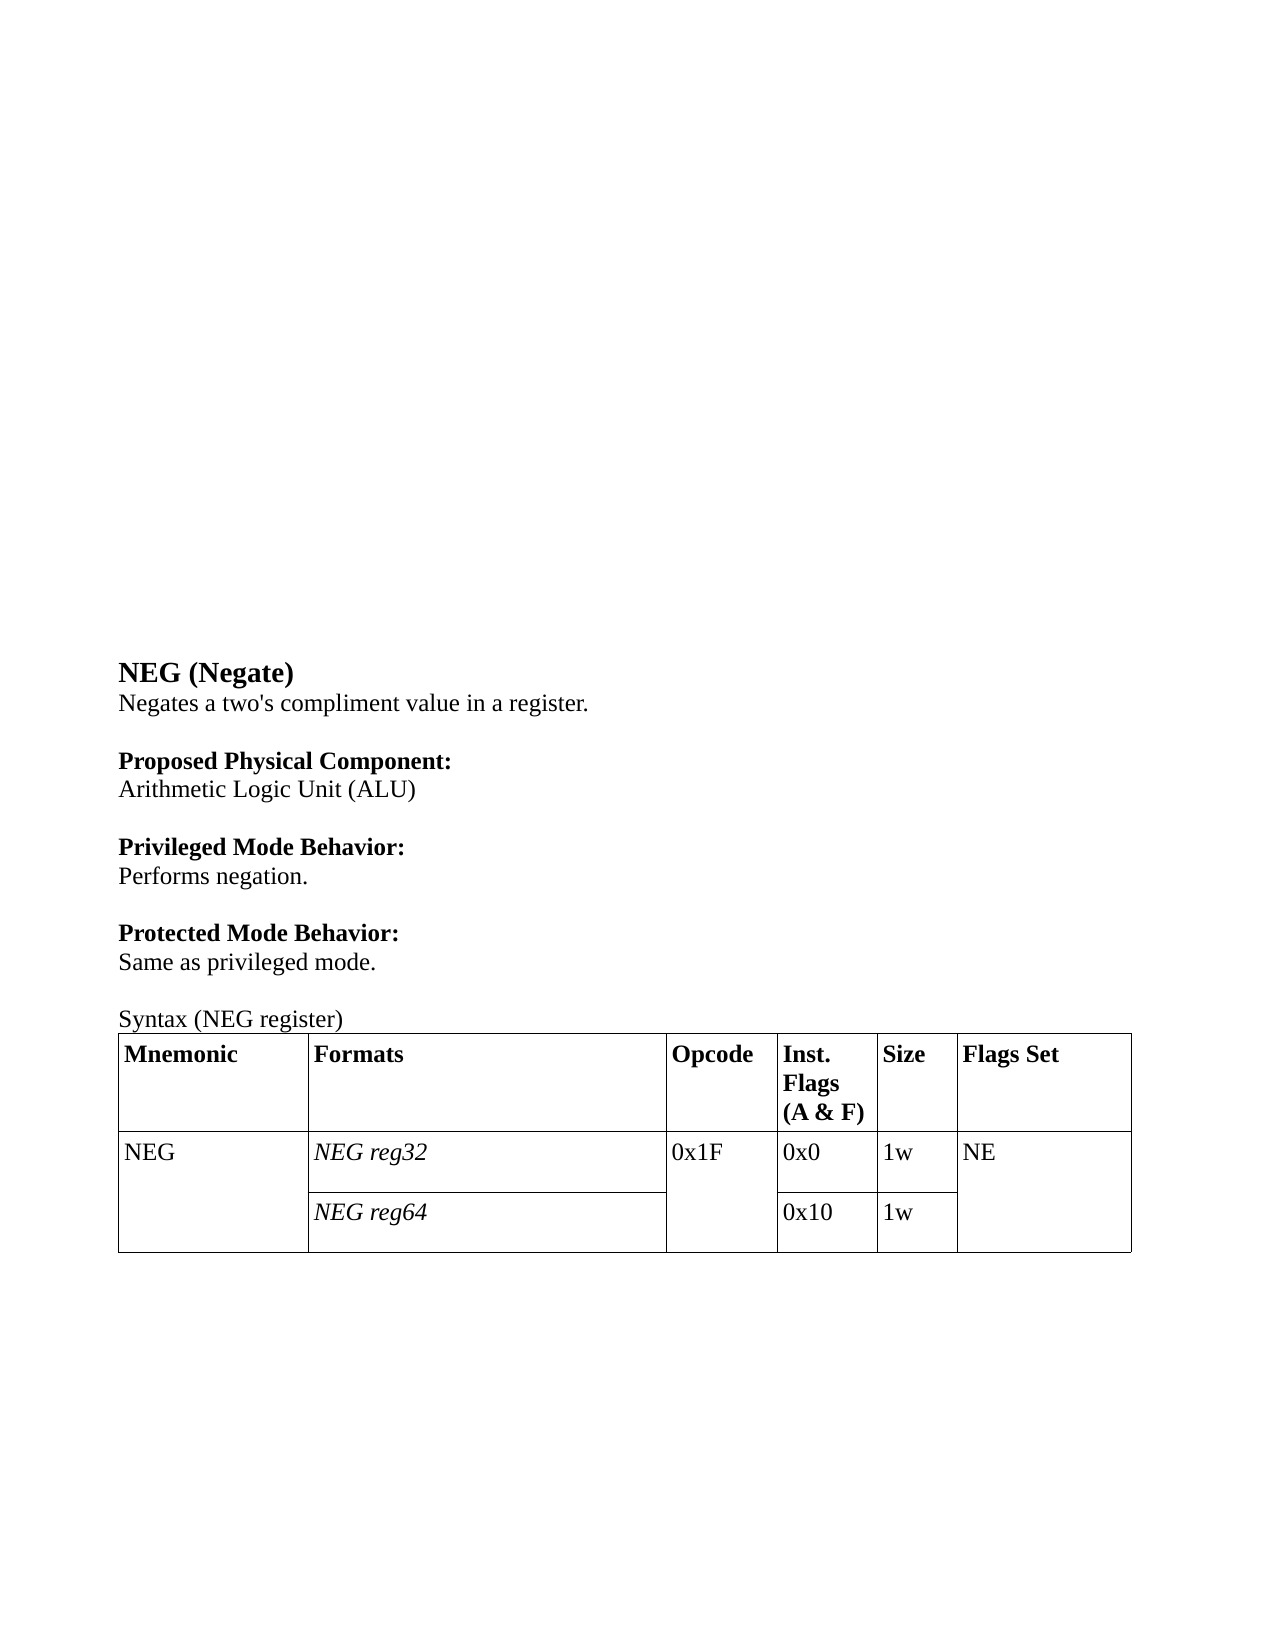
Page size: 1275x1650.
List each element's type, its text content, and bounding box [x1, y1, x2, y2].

table_header Mnemonic [119, 1034, 308, 1131]
table_cell 1w [878, 1193, 957, 1252]
text Arithmetic Logic Unit (ALU) [118, 774, 1157, 803]
table_cell 1w [878, 1132, 957, 1192]
text Same as privileged mode. [118, 947, 1157, 976]
text Proposed Physical Component: [118, 746, 1157, 774]
text Negates a two's compliment value in a register. [118, 688, 1157, 717]
table_header Inst. Flags (A & F) [778, 1034, 877, 1131]
table_cell NEG reg64 [309, 1193, 666, 1252]
table_cell 0x0 [778, 1132, 877, 1192]
table_cell NEG [119, 1132, 308, 1252]
table_header Formats [309, 1034, 666, 1131]
text Performs negation. [118, 861, 1157, 889]
table_cell 0x1F [667, 1132, 777, 1252]
table_cell NEG reg32 [309, 1132, 666, 1192]
table_cell NE [958, 1132, 1131, 1252]
table_header Flags Set [958, 1034, 1131, 1131]
table_header Opcode [667, 1034, 777, 1131]
text Protected Mode Behavior: [118, 918, 1157, 947]
text Syntax (NEG register) [118, 1004, 1157, 1033]
text NEG (Negate) [118, 655, 1157, 688]
table_cell 0x10 [778, 1193, 877, 1252]
table_header Size [878, 1034, 957, 1131]
text Privileged Mode Behavior: [118, 832, 1157, 861]
